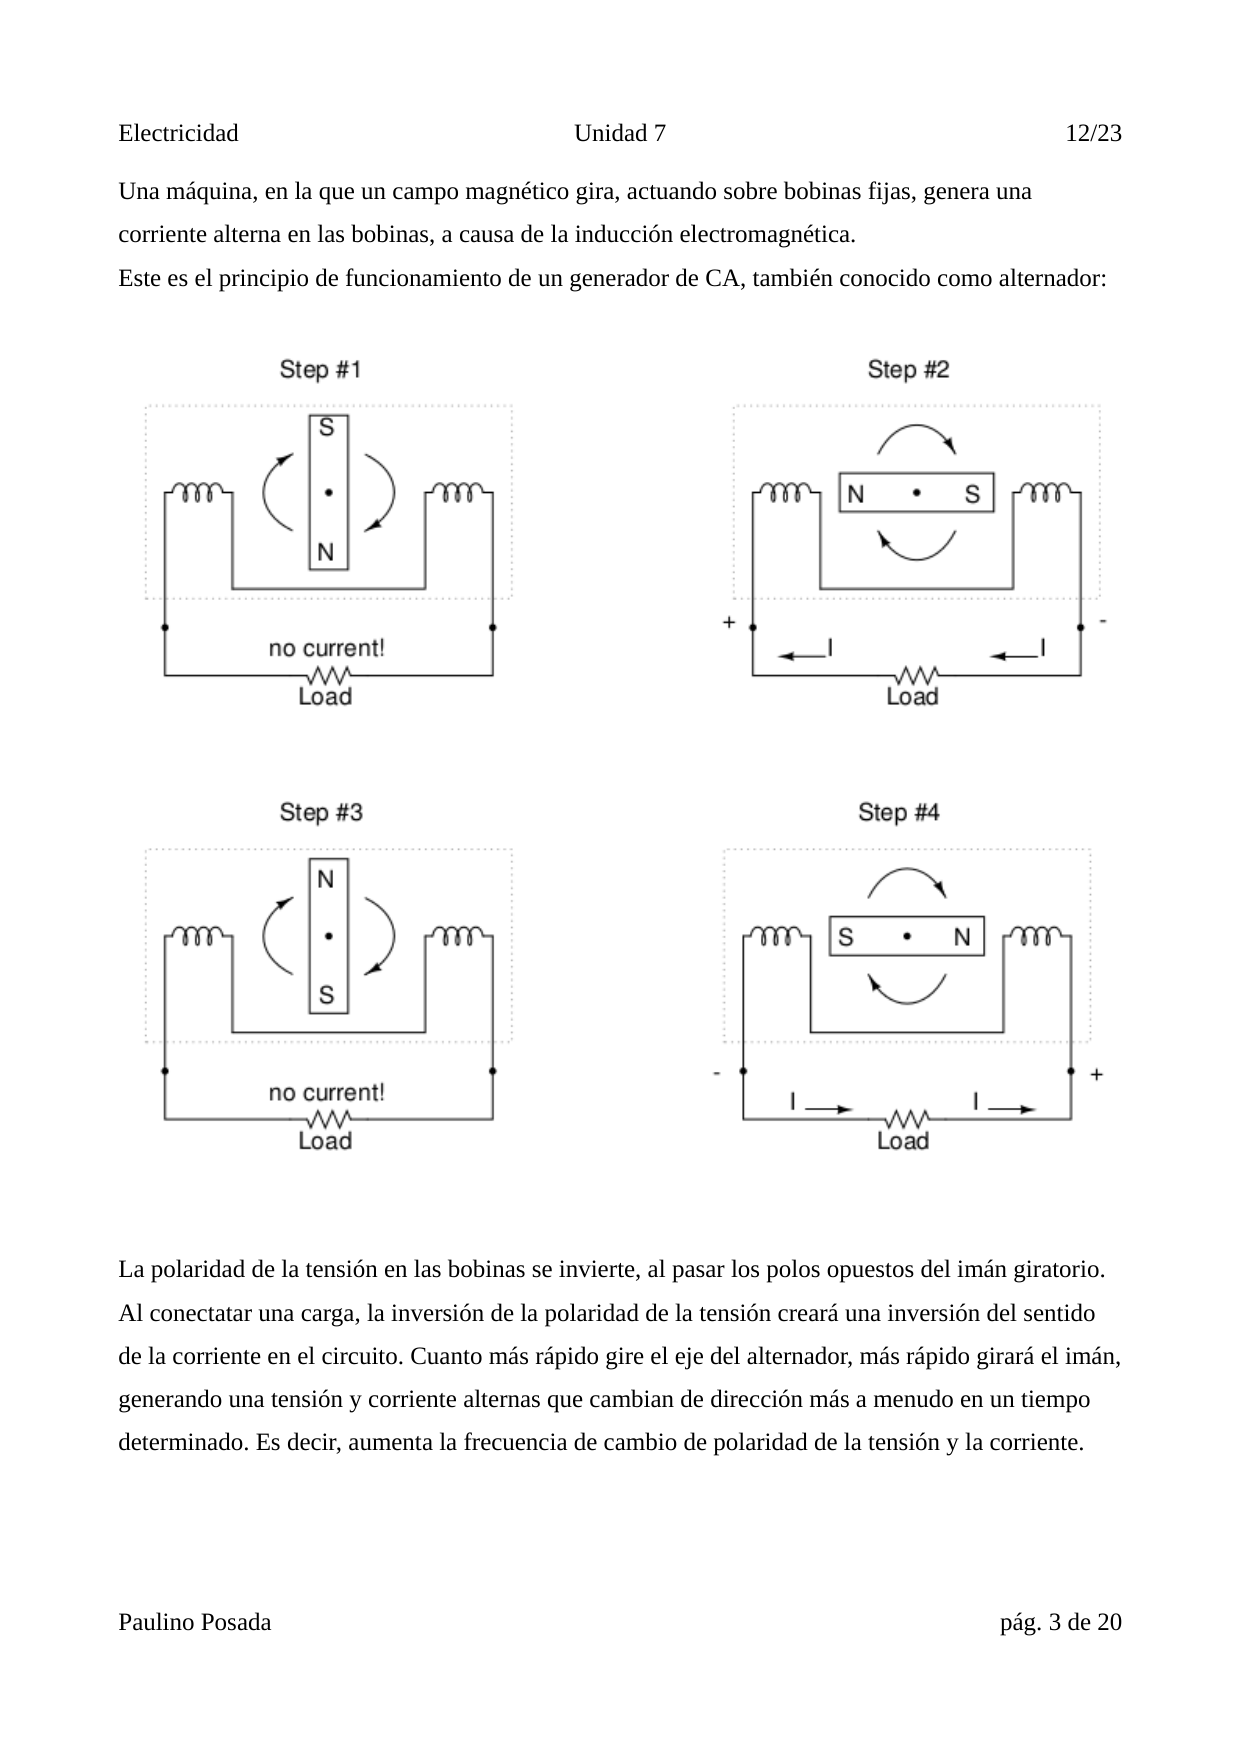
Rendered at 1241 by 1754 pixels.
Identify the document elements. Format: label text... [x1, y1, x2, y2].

text Una máquina, en la que un campo magnético gira, actuando sobre bobinas fijas, genera una corriente alterna en las bobinas, a causa de la inducción electromagnética. [118, 176, 1122, 248]
text La polaridad de la tensión en las bobinas se invierte, al pasar los polos opuestos del imán giratorio. [118, 1254, 1122, 1283]
text Al conectatar una carga, la inversión de la polaridad de la tensión creará una inversión del sentido de la corriente en el circuito. Cuanto más rápido gire el eje del alternador, más rápido girará el imán, generando una tensión y corriente alternas que cambian de dirección más a menudo en un tiempo determinado. Es decir, aumenta la frecuencia de cambio de polaridad de la tensión y la corriente. [118, 1298, 1122, 1456]
picture [125, 348, 1115, 1168]
text Este es el principio de funcionamiento de un generador de CA, también conocido como alternador: [118, 263, 1122, 291]
